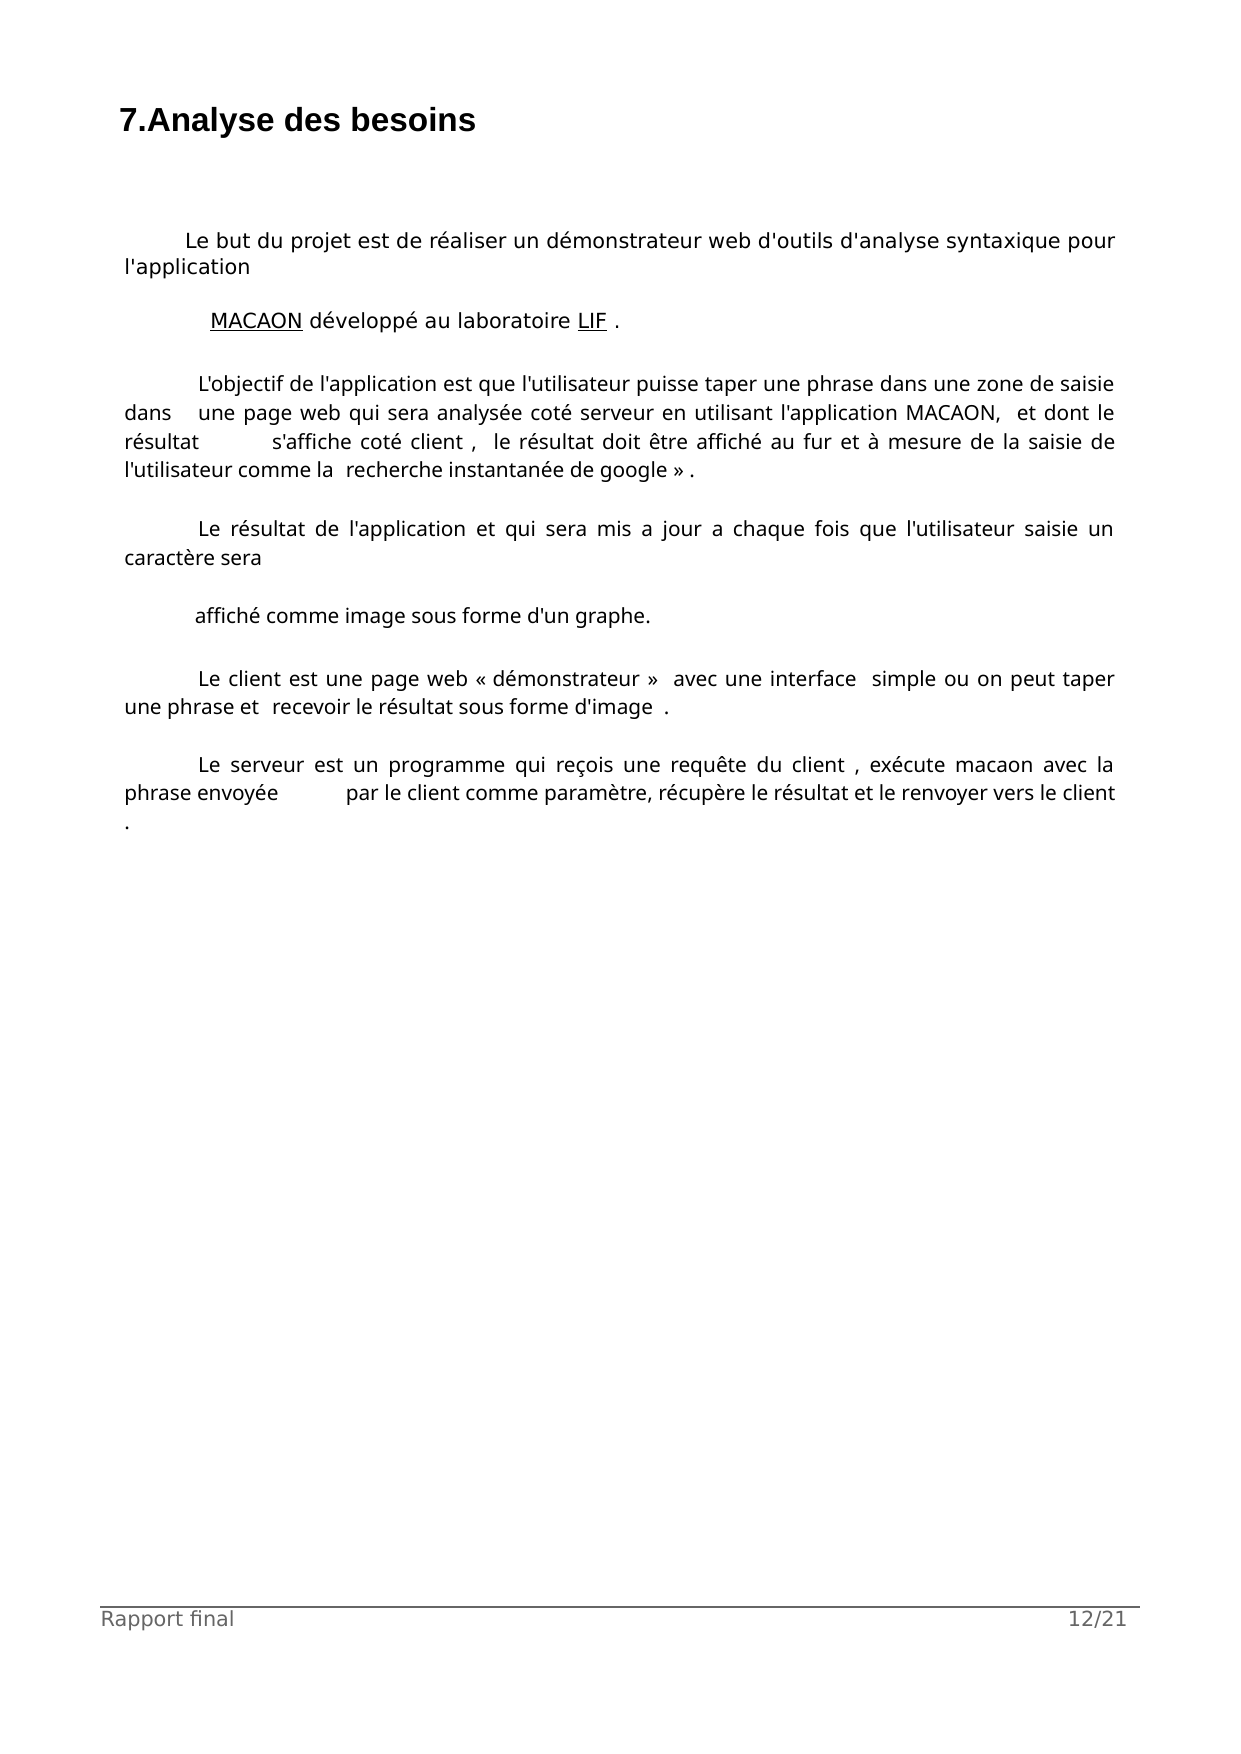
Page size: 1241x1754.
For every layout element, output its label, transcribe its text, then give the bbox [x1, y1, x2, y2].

text Le client est une page web « démonstrateur » avec une interface simple ou on peut taper une phrase et recevoir le résultat sous forme d'image . [124, 659, 1116, 721]
text affiché comme image sous forme d'un graphe. [124, 601, 1116, 629]
text Le but du projet est de réaliser un démonstrateur web d'outils d'analyse syntaxique pour l'application [124, 224, 1116, 279]
subtitle 7.Analyse des besoins [100, 100, 1140, 139]
text Le serveur est un programme qui reçois une requête du client , exécute macaon avec la phrase envoyée par le client comme paramètre, récupère le résultat et le renvoyer vers le client . [124, 750, 1116, 835]
text MACAON développé au laboratoire LIF . [124, 309, 1116, 333]
text Le résultat de l'application et qui sera mis a jour a chaque fois que l'utilisateur saisie un caractère sera [124, 513, 1116, 571]
text L'objectif de l'application est que l'utilisateur puisse taper une phrase dans une zone de saisie dans une page web qui sera analysée coté serveur en utilisant l'application MACAON, et dont le résultat s'affiche coté client , le résultat doit être affiché au fur et à mesure de la saisie de l'utilisateur comme la recherche instantanée de google » . [124, 363, 1116, 484]
